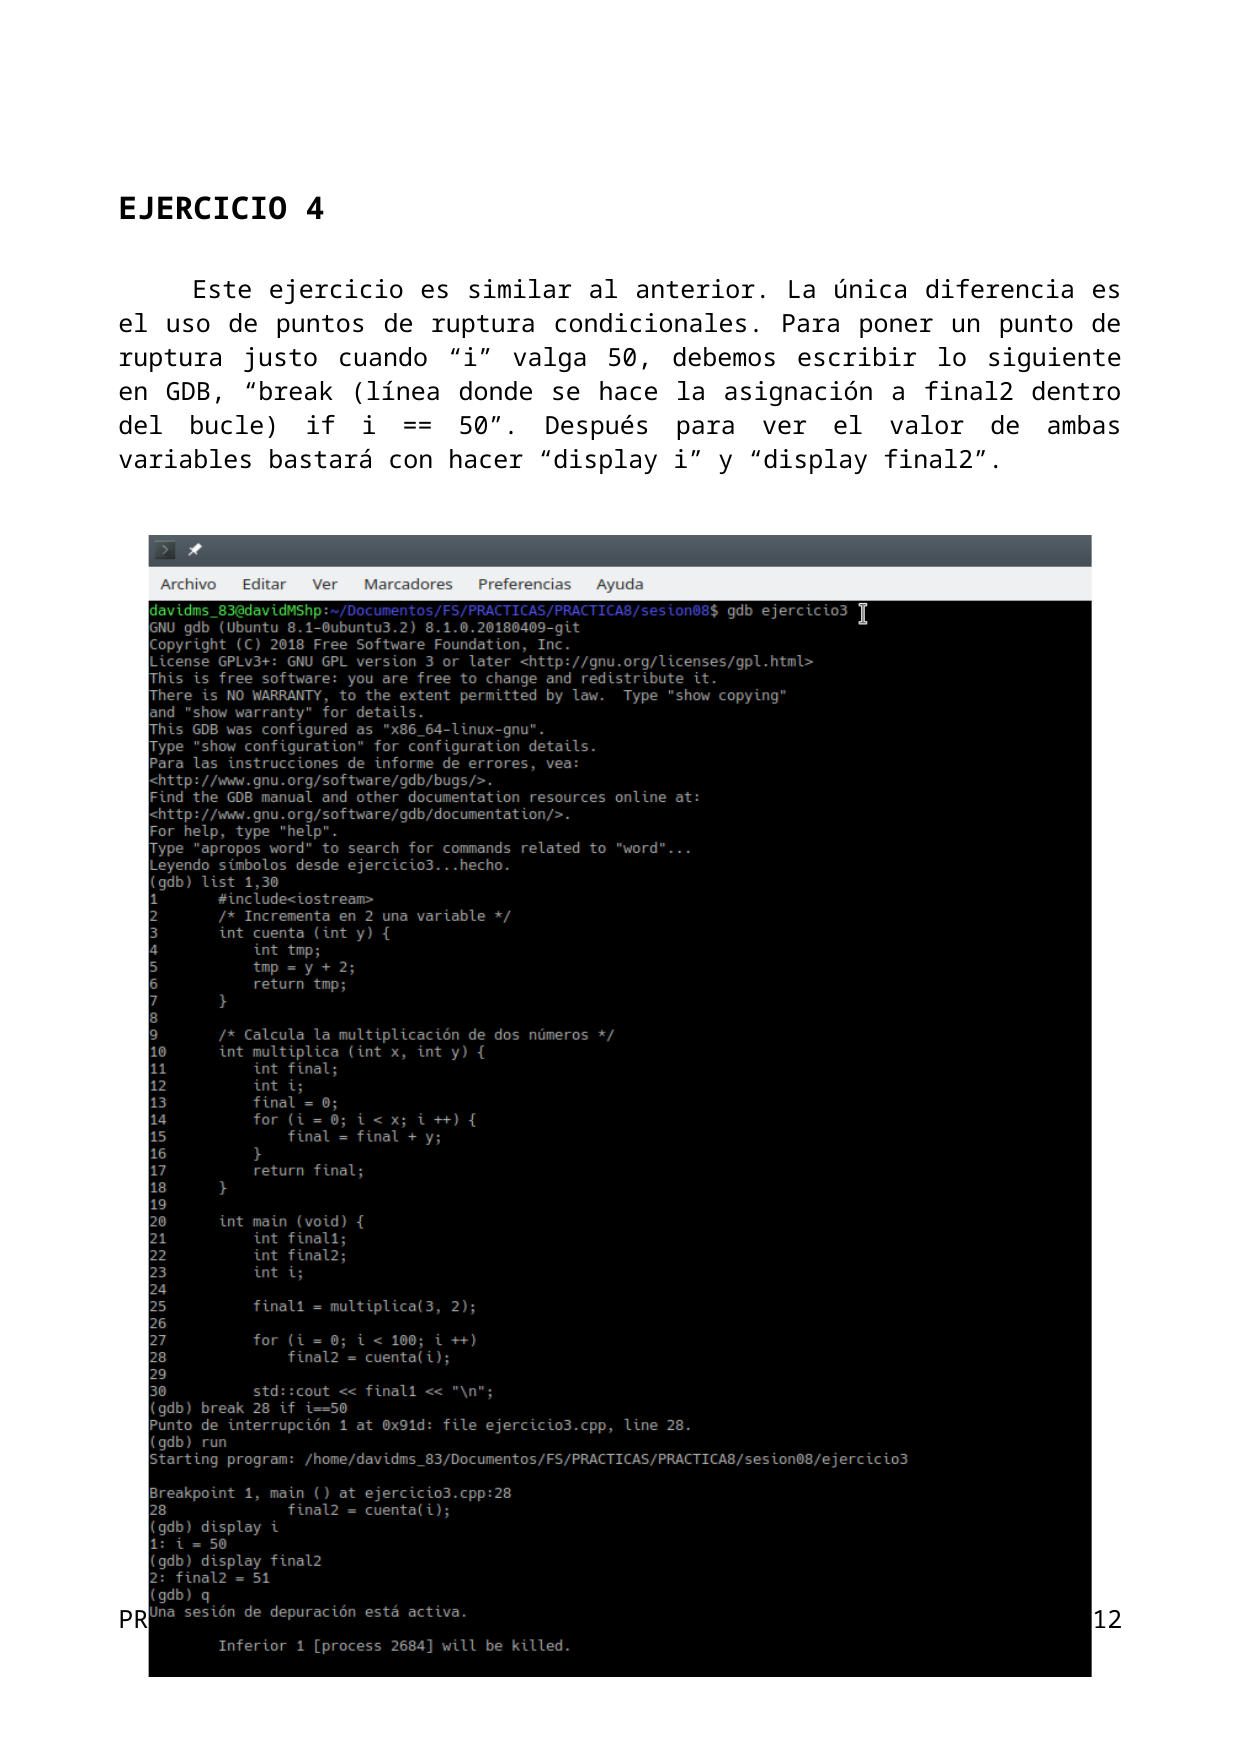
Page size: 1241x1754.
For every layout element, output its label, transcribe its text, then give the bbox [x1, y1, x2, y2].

text Este ejercicio es similar al anterior. La única diferencia es el uso de puntos de ruptura condicionales. Para poner un punto de ruptura justo cuando “i” valga 50, debemos escribir lo siguiente en GDB, “break (línea donde se hace la asignación a final2 dentro del bucle) if i == 50”. Después para ver el valor de ambas variables bastará con hacer “display i” y “display final2”. [118, 271, 1122, 476]
text EJERCICIO 4 [118, 186, 1122, 229]
